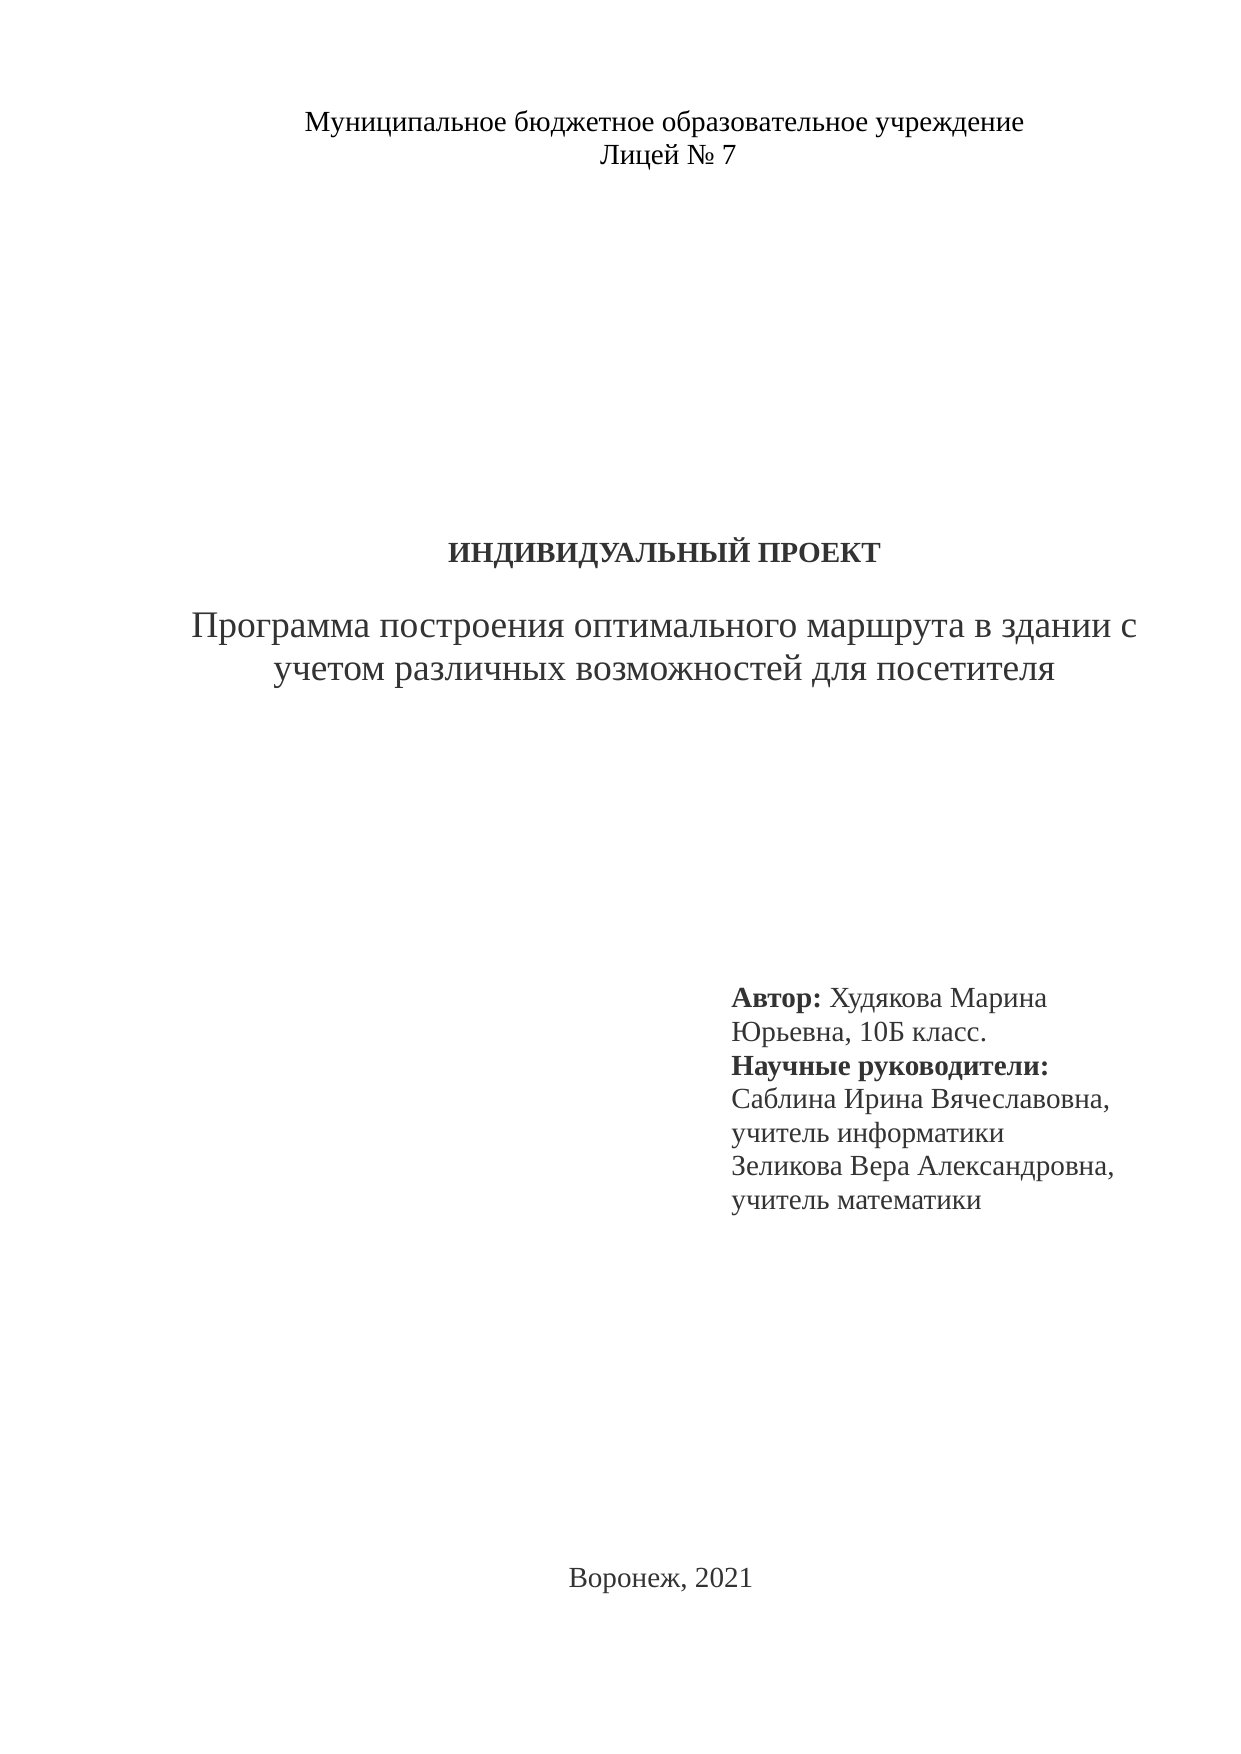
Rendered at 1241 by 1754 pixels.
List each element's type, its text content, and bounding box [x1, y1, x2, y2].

text Программа построения оптимального маршрута в здании с учетом различных возможностей для посетителя [177, 602, 1152, 688]
table_cell [177, 1048, 720, 1215]
table_header Автор: Худякова Марина Юрьевна, 10Б класс. [720, 981, 1148, 1048]
table_header [177, 981, 720, 1048]
text Лицей № 7 [177, 137, 1152, 171]
table_cell Научные руководители: Саблина Ирина Вячеславовна, учитель информатики Зеликова Вера Александровна, учитель математики [720, 1048, 1148, 1215]
text ИНДИВИДУАЛЬНЫЙ ПРОЕКТ [177, 535, 1152, 568]
text Муниципальное бюджетное образовательное учреждение [177, 104, 1152, 137]
text Воронеж, 2021 [177, 1560, 1152, 1594]
